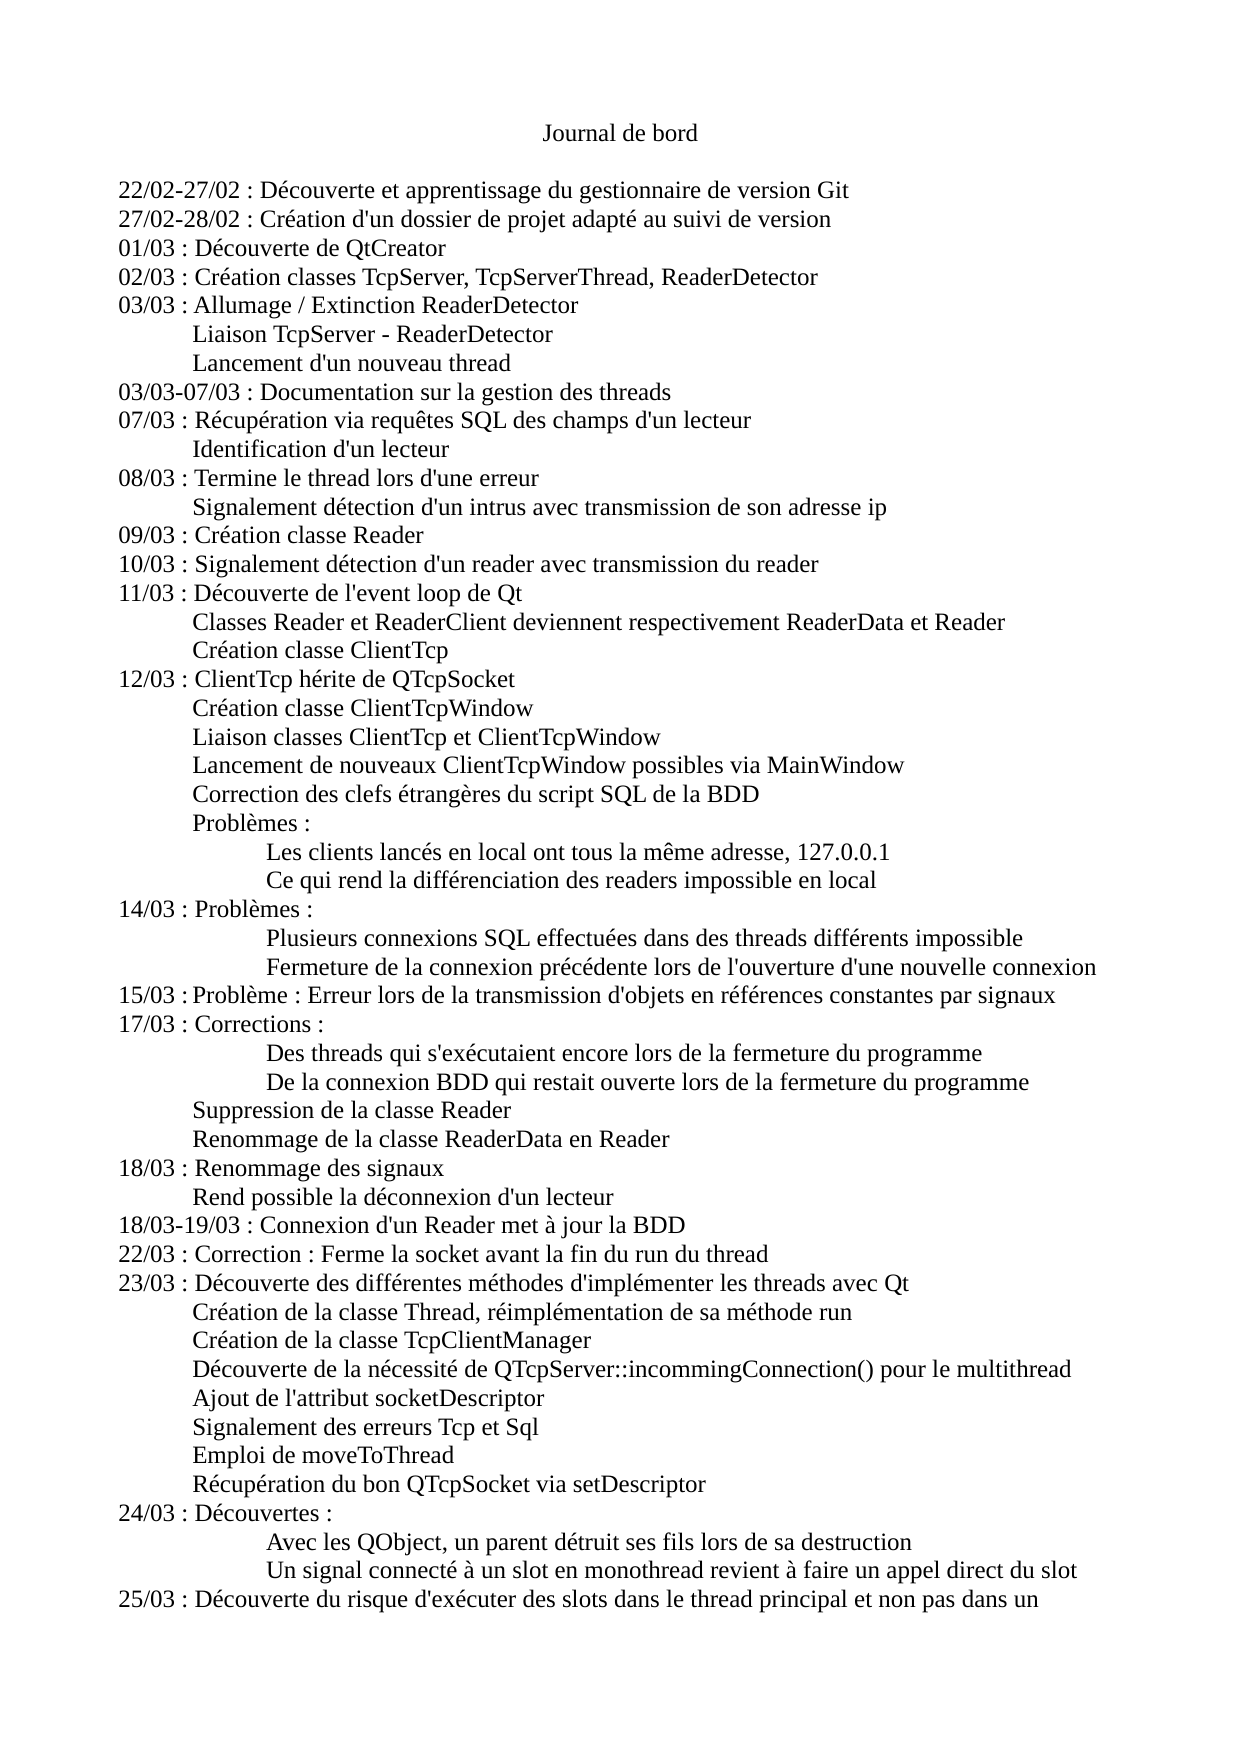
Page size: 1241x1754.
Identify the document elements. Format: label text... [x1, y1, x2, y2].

text Ajout de l'attribut socketDescriptor [118, 1383, 1122, 1412]
text 14/03 : Problèmes : [118, 894, 1122, 923]
text Signalement détection d'un intrus avec transmission de son adresse ip [118, 492, 1122, 521]
text 17/03 : Corrections : [118, 1009, 1122, 1038]
text Création de la classe Thread, réimplémentation de sa méthode run [118, 1297, 1122, 1326]
text Correction des clefs étrangères du script SQL de la BDD [118, 779, 1122, 808]
text Classes Reader et ReaderClient deviennent respectivement ReaderData et Reader [118, 607, 1122, 636]
text Création de la classe TcpClientManager [118, 1326, 1122, 1354]
text 03/03-07/03 : Documentation sur la gestion des threads [118, 377, 1122, 406]
text Lancement d'un nouveau thread [118, 348, 1122, 377]
text Liaison classes ClientTcp et ClientTcpWindow [118, 722, 1122, 751]
text Fermeture de la connexion précédente lors de l'ouverture d'une nouvelle connexion [118, 952, 1122, 981]
text 15/03 : Problème : Erreur lors de la transmission d'objets en références constantes par signaux [118, 981, 1122, 1009]
text Création classe ClientTcp [118, 636, 1122, 664]
text Identification d'un lecteur [118, 434, 1122, 463]
text Emploi de moveToThread [118, 1441, 1122, 1469]
text Renommage de la classe ReaderData en Reader [118, 1124, 1122, 1153]
text Journal de bord [118, 118, 1122, 147]
text Liaison TcpServer - ReaderDetector [118, 319, 1122, 348]
text 01/03 : Découverte de QtCreator [118, 233, 1122, 262]
text 27/02-28/02 : Création d'un dossier de projet adapté au suivi de version [118, 204, 1122, 233]
text 09/03 : Création classe Reader [118, 521, 1122, 549]
text Suppression de la classe Reader [118, 1096, 1122, 1124]
text Un signal connecté à un slot en monothread revient à faire un appel direct du slot [118, 1556, 1122, 1584]
text Rend possible la déconnexion d'un lecteur [118, 1182, 1122, 1211]
text Les clients lancés en local ont tous la même adresse, 127.0.0.1 [118, 837, 1122, 866]
text Avec les QObject, un parent détruit ses fils lors de sa destruction [118, 1527, 1122, 1556]
text 22/03 : Correction : Ferme la socket avant la fin du run du thread [118, 1239, 1122, 1268]
text 12/03 : ClientTcp hérite de QTcpSocket [118, 664, 1122, 693]
text 10/03 : Signalement détection d'un reader avec transmission du reader [118, 549, 1122, 578]
text 02/03 : Création classes TcpServer, TcpServerThread, ReaderDetector [118, 262, 1122, 291]
text Des threads qui s'exécutaient encore lors de la fermeture du programme [118, 1038, 1122, 1067]
text Récupération du bon QTcpSocket via setDescriptor [118, 1469, 1122, 1498]
text 08/03 : Termine le thread lors d'une erreur [118, 463, 1122, 492]
text 24/03 : Découvertes : [118, 1498, 1122, 1527]
text 03/03 : Allumage / Extinction ReaderDetector [118, 291, 1122, 319]
text 23/03 : Découverte des différentes méthodes d'implémenter les threads avec Qt [118, 1268, 1122, 1297]
text Ce qui rend la différenciation des readers impossible en local [118, 866, 1122, 894]
text Signalement des erreurs Tcp et Sql [118, 1412, 1122, 1441]
text Découverte de la nécessité de QTcpServer::incommingConnection() pour le multithread [118, 1354, 1122, 1383]
text 25/03 : Découverte du risque d'exécuter des slots dans le thread principal et non pas dans un [118, 1584, 1122, 1613]
text Création classe ClientTcpWindow [118, 693, 1122, 722]
text 11/03 : Découverte de l'event loop de Qt [118, 578, 1122, 607]
text 18/03-19/03 : Connexion d'un Reader met à jour la BDD [118, 1211, 1122, 1239]
text 07/03 : Récupération via requêtes SQL des champs d'un lecteur [118, 406, 1122, 434]
text Lancement de nouveaux ClientTcpWindow possibles via MainWindow [118, 751, 1122, 779]
text 18/03 : Renommage des signaux [118, 1153, 1122, 1182]
text Problèmes : [118, 808, 1122, 837]
text 22/02-27/02 : Découverte et apprentissage du gestionnaire de version Git [118, 176, 1122, 204]
text De la connexion BDD qui restait ouverte lors de la fermeture du programme [118, 1067, 1122, 1096]
text Plusieurs connexions SQL effectuées dans des threads différents impossible [118, 923, 1122, 952]
